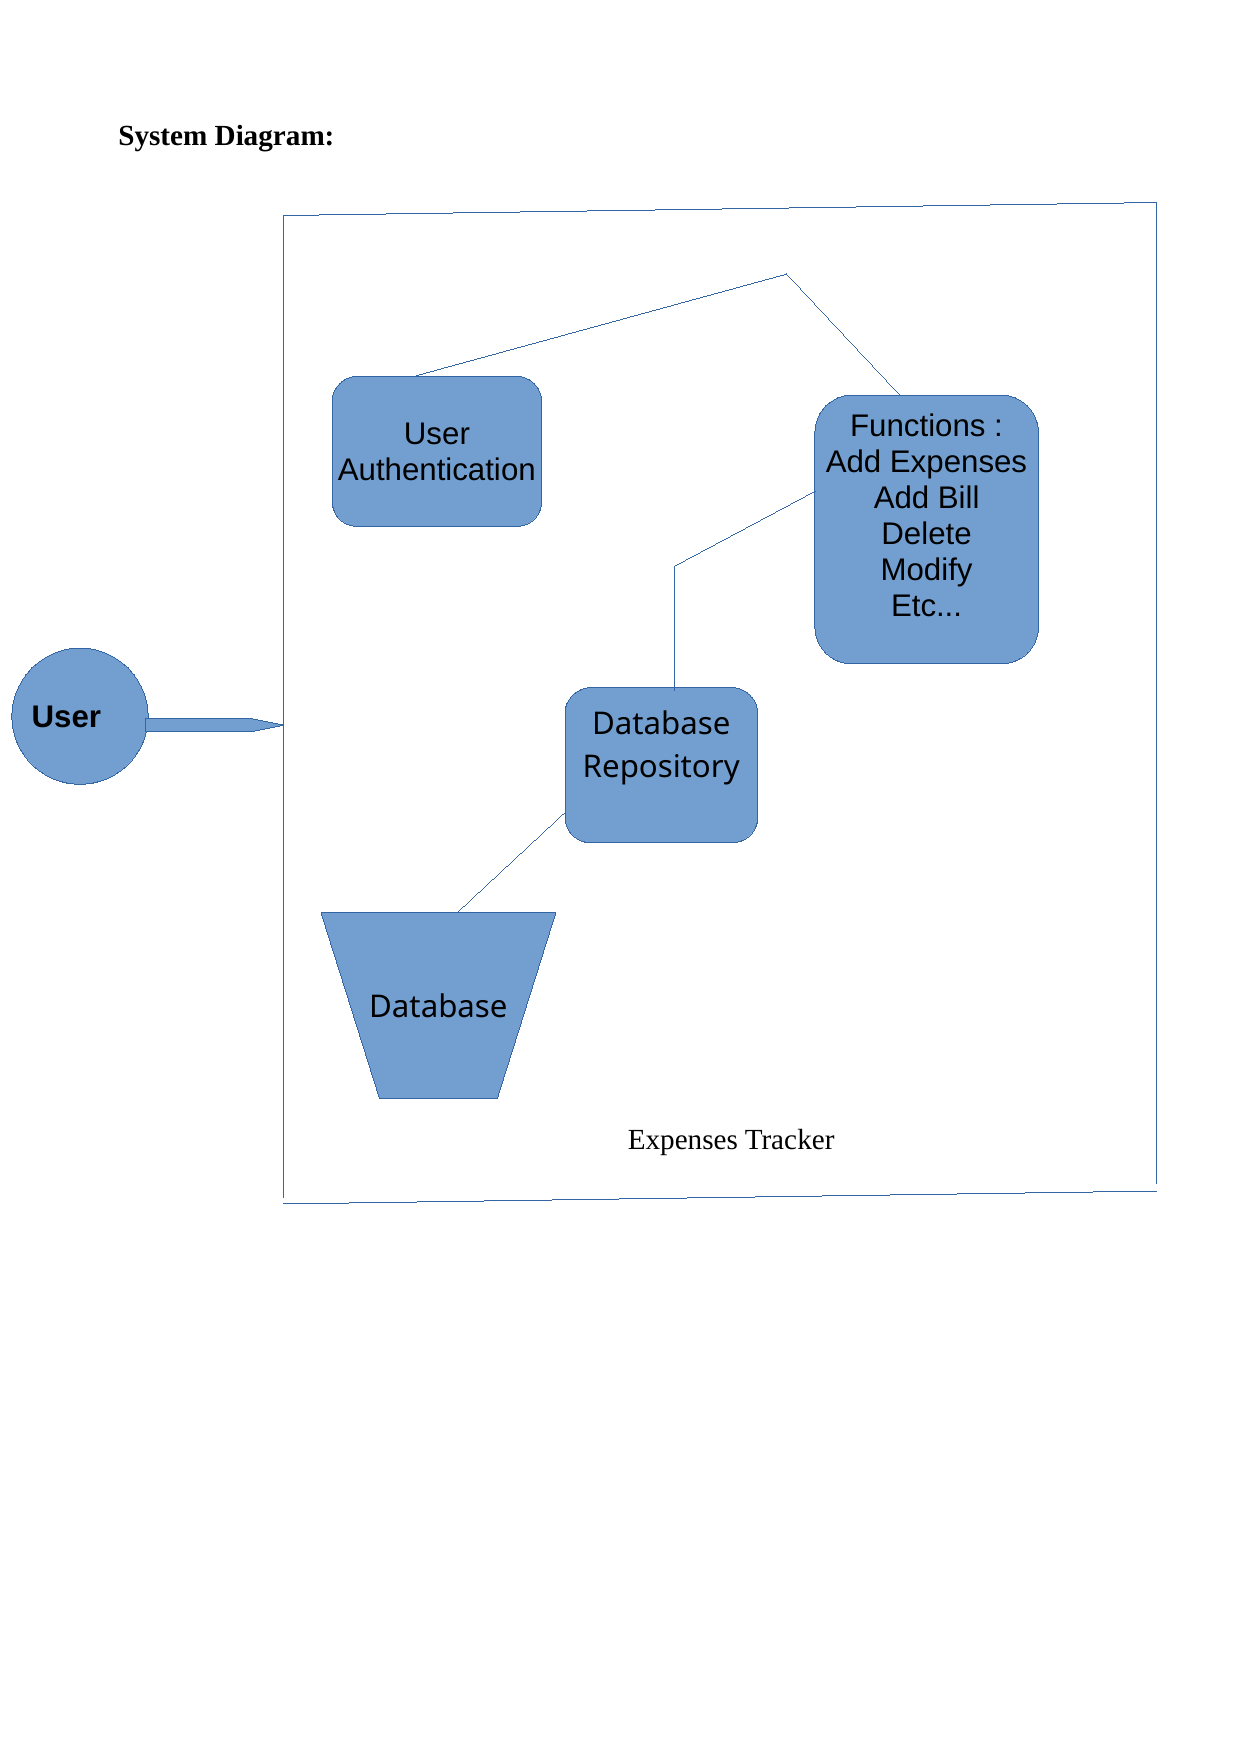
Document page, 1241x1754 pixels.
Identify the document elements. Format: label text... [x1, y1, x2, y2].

text System Diagram: [118, 118, 1122, 152]
text [118, 1122, 283, 1156]
text Expenses Tracker [284, 1122, 1122, 1156]
